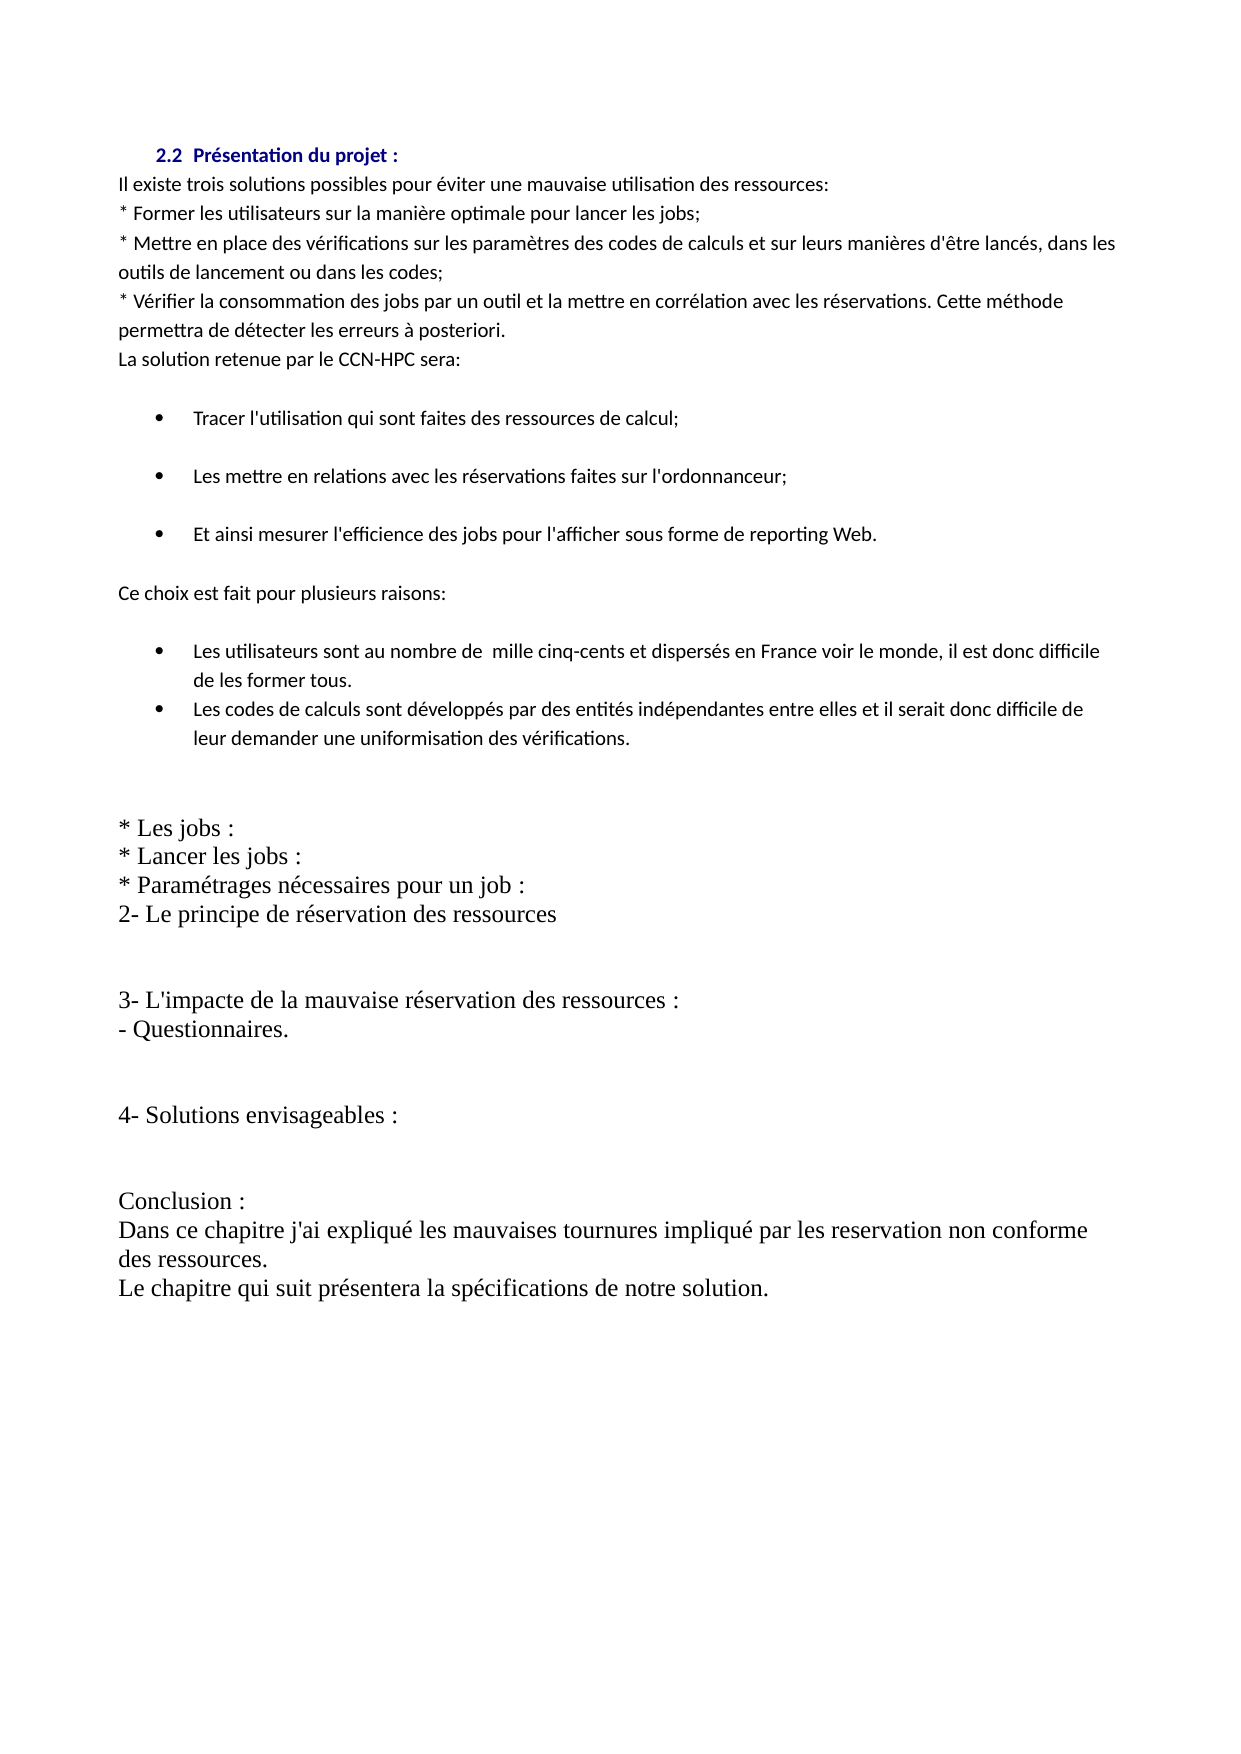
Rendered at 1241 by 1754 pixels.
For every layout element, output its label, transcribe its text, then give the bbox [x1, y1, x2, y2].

text La solution retenue par le CCN-HPC sera: [118, 346, 1122, 372]
list Et ainsi mesurer l'efficience des jobs pour l'afficher sous forme de reporting Web. [156, 521, 1122, 547]
text * Les jobs : [118, 813, 1122, 841]
text * Vérifier la consommation des jobs par un outil et la mettre en corrélation avec les réservations. Cette méthode permettra de détecter les erreurs à posteriori. [118, 288, 1122, 343]
list Les mettre en relations avec les réservations faites sur l'ordonnanceur; [156, 463, 1122, 488]
text Ce choix est fait pour plusieurs raisons: [118, 580, 1122, 605]
list Les codes de calculs sont développés par des entités indépendantes entre elles et il serait donc difficile de leur demander une uniformisation des vérifications. [156, 696, 1122, 751]
text 4- Solutions envisageables : [118, 1100, 1122, 1129]
text Conclusion : [118, 1186, 1122, 1215]
text 3- L'impacte de la mauvaise réservation des ressources : [118, 985, 1122, 1014]
text Le chapitre qui suit présentera la spécifications de notre solution. [118, 1273, 1122, 1301]
text 2- Le principe de réservation des ressources [118, 899, 1122, 928]
text * Former les utilisateurs sur la manière optimale pour lancer les jobs; [118, 201, 1122, 226]
list Présentation du projet : [156, 142, 1122, 168]
text Il existe trois solutions possibles pour éviter une mauvaise utilisation des ressources: [118, 171, 1122, 197]
text * Mettre en place des vérifications sur les paramètres des codes de calculs et sur leurs manières d'être lancés, dans les outils de lancement ou dans les codes; [118, 230, 1122, 284]
text Dans ce chapitre j'ai expliqué les mauvaises tournures impliqué par les reservation non conforme des ressources. [118, 1215, 1122, 1273]
text * Lancer les jobs : [118, 841, 1122, 870]
list Tracer l'utilisation qui sont faites des ressources de calcul; [156, 405, 1122, 430]
text - Questionnaires. [118, 1014, 1122, 1043]
text * Paramétrages nécessaires pour un job : [118, 870, 1122, 899]
list Les utilisateurs sont au nombre de mille cinq-cents et dispersés en France voir le monde, il est donc difficile de les former tous. [156, 638, 1122, 693]
